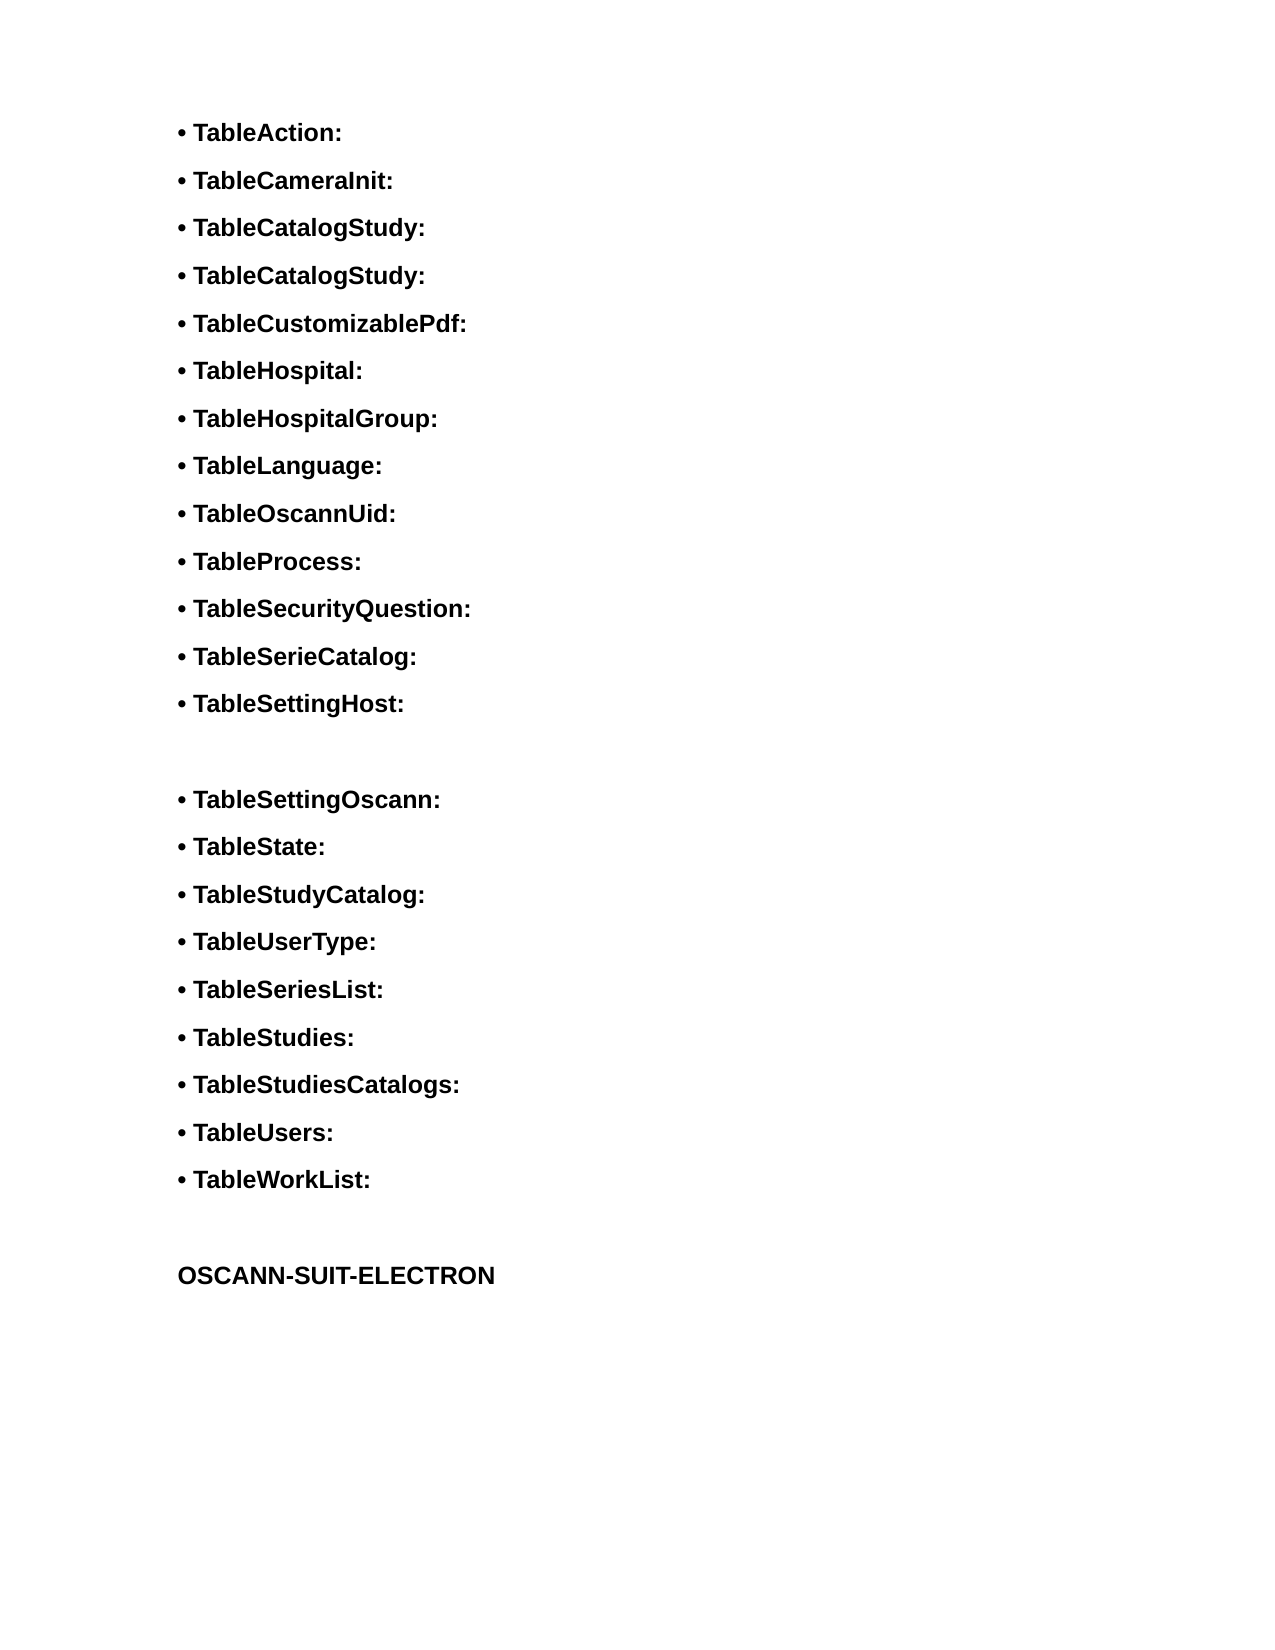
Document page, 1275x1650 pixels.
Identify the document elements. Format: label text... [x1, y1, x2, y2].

text • TableCatalogStudy: [177, 261, 1157, 290]
text • TableCatalogStudy: [177, 213, 1157, 242]
text • TableLanguage: [177, 451, 1157, 480]
text • TableWorkList: [177, 1165, 1157, 1194]
text • TableSeriesList: [177, 975, 1157, 1004]
text • TableSettingHost: [177, 689, 1157, 718]
text • TableState: [177, 832, 1157, 861]
text • TableAction: [177, 118, 1157, 147]
text • TableStudyCatalog: [177, 880, 1157, 908]
text • TableSecurityQuestion: [177, 594, 1157, 623]
text • TableStudiesCatalogs: [177, 1070, 1157, 1099]
text • TableCameraInit: [177, 166, 1157, 194]
text • TableCustomizablePdf: [177, 308, 1157, 337]
text OSCANN-SUIT-ELECTRON [177, 1261, 1157, 1289]
text • TableHospitalGroup: [177, 404, 1157, 432]
text • TableStudies: [177, 1023, 1157, 1051]
text • TableSettingOscann: [177, 784, 1157, 813]
text • TableUserType: [177, 927, 1157, 956]
text • TableHospital: [177, 356, 1157, 385]
text • TableUsers: [177, 1118, 1157, 1147]
text • TableProcess: [177, 547, 1157, 575]
text • TableOscannUid: [177, 499, 1157, 528]
text • TableSerieCatalog: [177, 642, 1157, 671]
